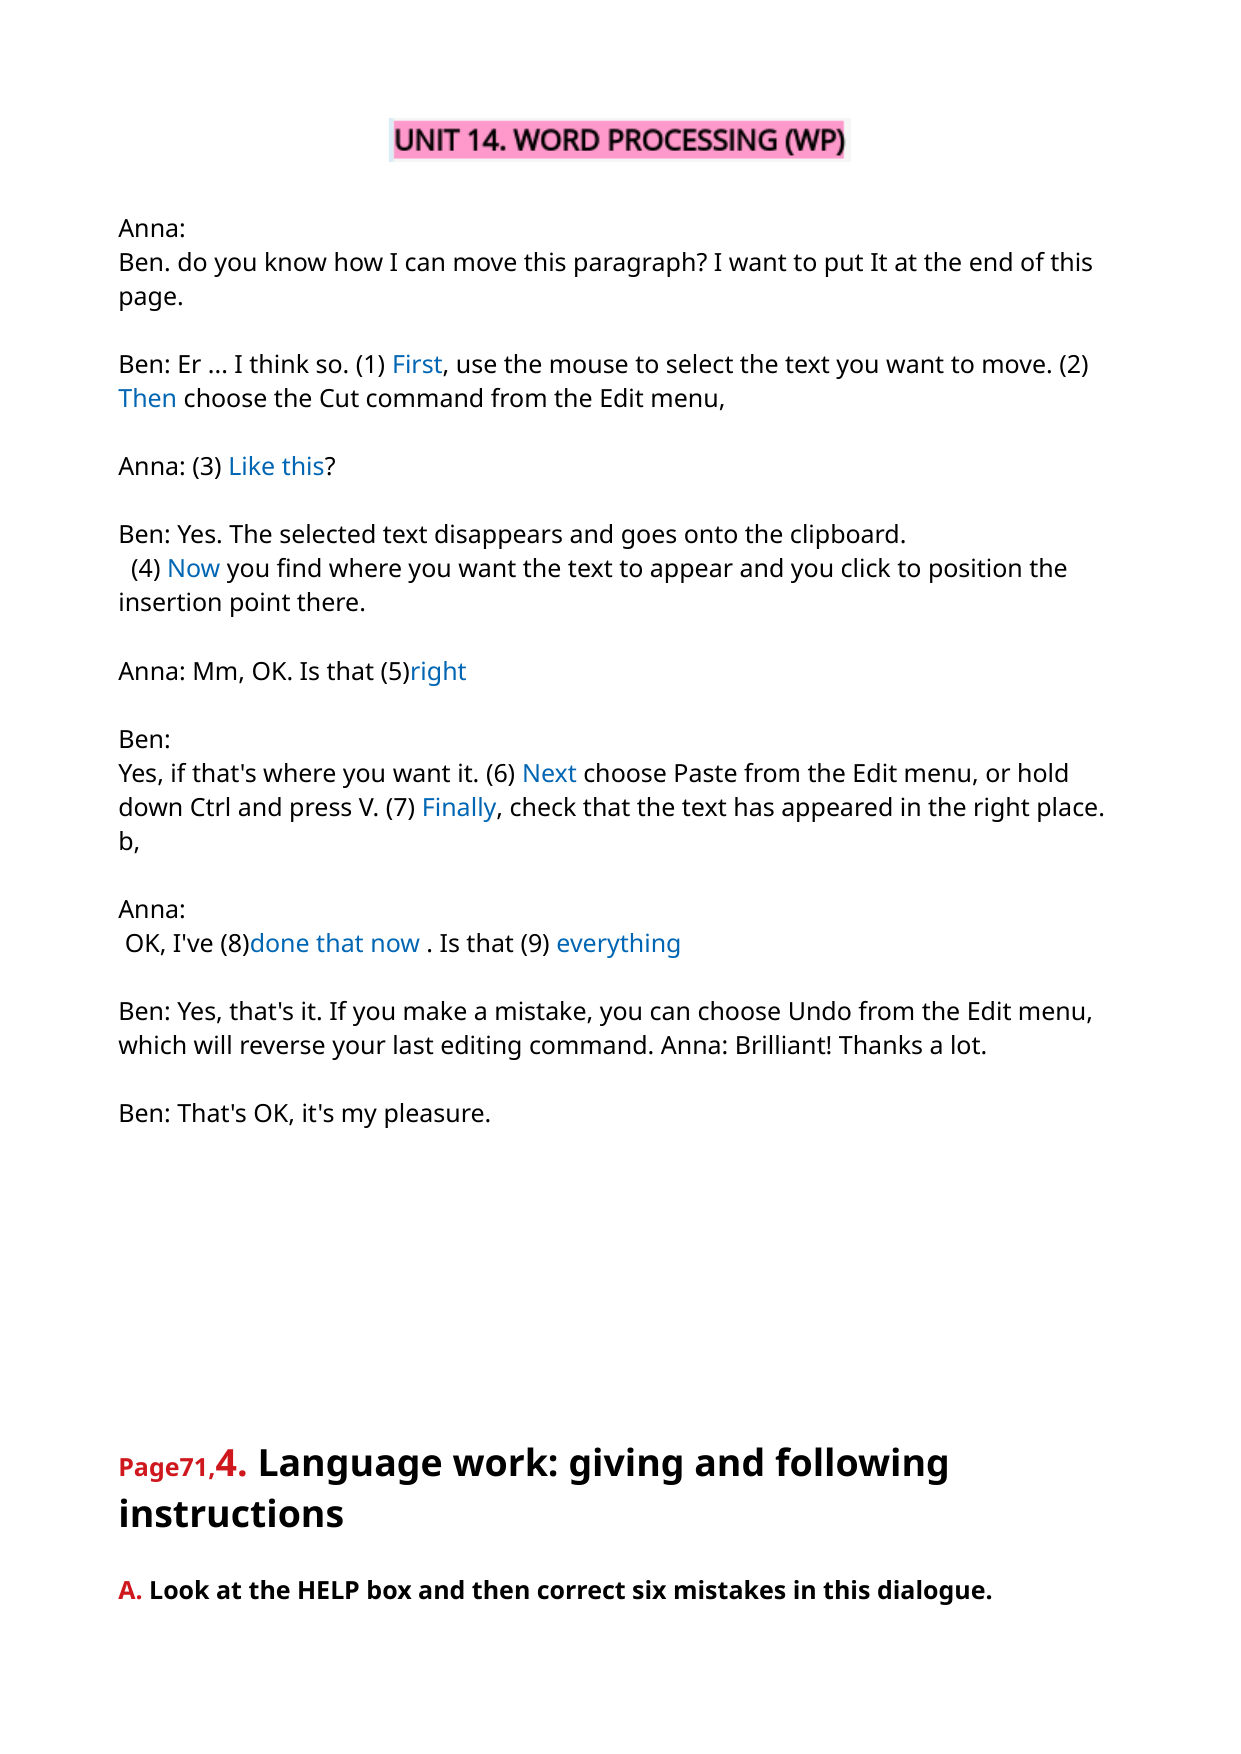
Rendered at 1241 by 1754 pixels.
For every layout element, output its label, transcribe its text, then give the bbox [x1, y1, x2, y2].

text Yes, if that's where you want it. (6) Next choose Paste from the Edit menu, or hold down Ctrl and press V. (7) Finally, check that the text has appeared in the right place. b, [118, 755, 1122, 858]
text A. Look at the HELP box and then correct six mistakes in this dialogue. [118, 1573, 1122, 1607]
text Ben: That's OK, it's my pleasure. [118, 1096, 1122, 1130]
text Ben. do you know how I can move this paragraph? I want to put It at the end of this page. [118, 244, 1122, 313]
text Ben: Er ... I think so. (1) First, use the mouse to select the text you want to move. (2) Then choose the Cut command from the Edit menu, [118, 347, 1122, 415]
text Ben: [118, 721, 1122, 755]
text (4) Now you find where you want the text to appear and you click to position the insertion point there. [118, 551, 1122, 619]
text Ben: Yes. The selected text disappears and goes onto the clipboard. [118, 517, 1122, 551]
text OK, I've (8)done that now . Is that (9) everything [118, 926, 1122, 960]
text Anna: [118, 210, 1122, 244]
text Anna: [118, 892, 1122, 926]
text Page71,4. Language work: giving and following instructions [118, 1437, 1122, 1539]
text Anna: Mm, OK. Is that (5)right [118, 653, 1122, 687]
picture [388, 118, 852, 162]
text Anna: (3) Like this? [118, 449, 1122, 483]
text Ben: Yes, that's it. If you make a mistake, you can choose Undo from the Edit menu, which will reverse your last editing command. Anna: Brilliant! Thanks a lot. [118, 994, 1122, 1062]
